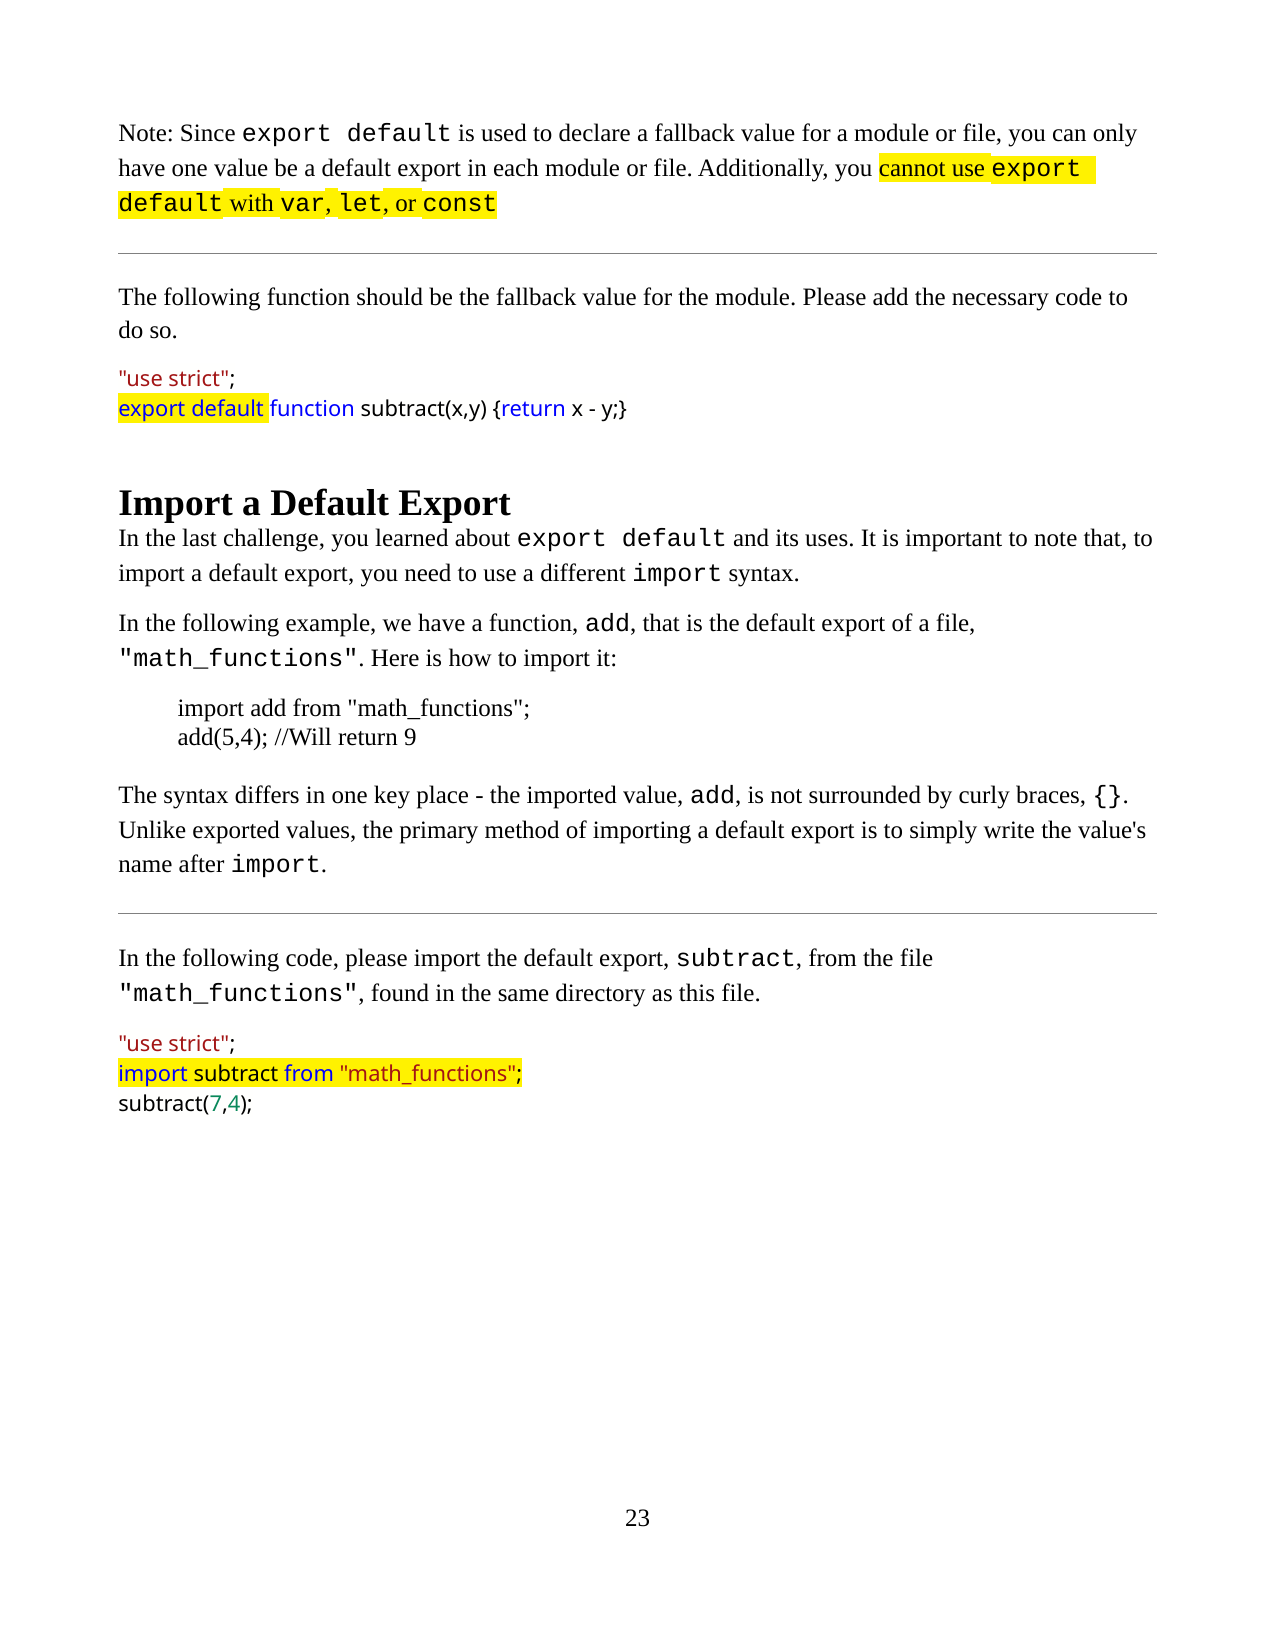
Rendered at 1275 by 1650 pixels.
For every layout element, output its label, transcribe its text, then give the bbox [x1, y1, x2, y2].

text Note: Since export default is used to declare a fallback value for a module or file, you can only have one value be a default export in each module or file. Additionally, you cannot use export default with var, let, or const [118, 118, 1157, 219]
subtitle Import a Default Export [118, 480, 1157, 523]
text In the last challenge, you learned about export default and its uses. It is important to note that, to import a default export, you need to use a different import syntax. [118, 523, 1157, 589]
text import subtract from "math_functions"; [118, 1058, 1157, 1087]
text In the following example, we have a function, add, that is the default export of a file, "math_functions". Here is how to import it: [118, 608, 1157, 674]
text export default function subtract(x,y) {return x - y;} [118, 393, 1157, 423]
text "use strict"; [118, 1028, 1157, 1058]
text subtract(7,4); [118, 1087, 1157, 1117]
text In the following code, please import the default export, subtract, from the file "math_functions", found in the same directory as this file. [118, 943, 1157, 1009]
text import add from "math_functions"; add(5,4); //Will return 9 [177, 693, 1098, 751]
text The syntax differs in one key place - the imported value, add, is not surrounded by curly braces, {}. Unlike exported values, the primary method of importing a default export is to simply write the value's name after import. [118, 781, 1157, 879]
text The following function should be the fallback value for the module. Please add the necessary code to do so. [118, 282, 1157, 344]
text "use strict"; [118, 363, 1157, 393]
